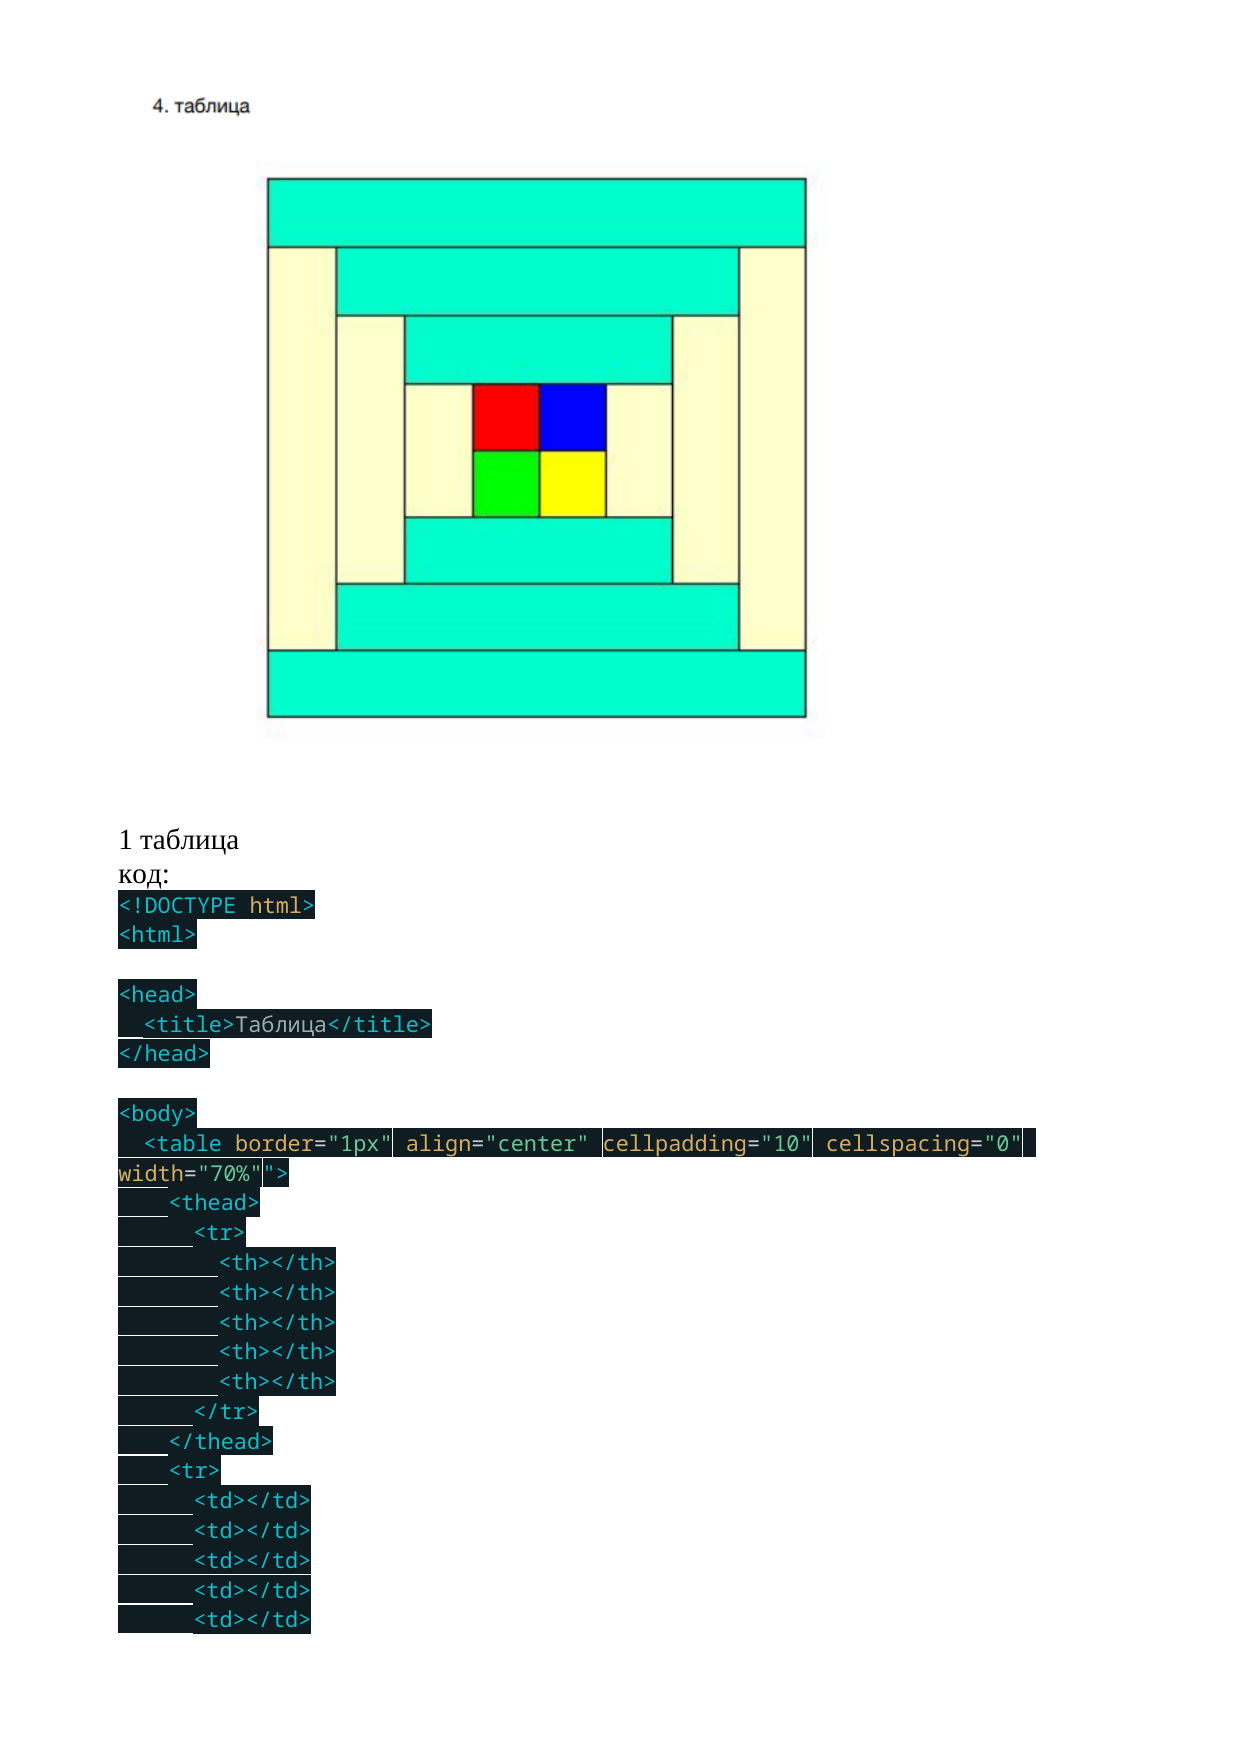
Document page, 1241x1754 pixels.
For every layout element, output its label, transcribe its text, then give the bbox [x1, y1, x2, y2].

picture [137, 83, 858, 741]
text <th></th> [118, 1247, 1122, 1277]
text 1 таблица [118, 822, 1122, 856]
text <td></td> [118, 1545, 1122, 1574]
text <body> [118, 1098, 1122, 1128]
text </tr> [118, 1396, 1122, 1426]
text <td></td> [118, 1574, 1122, 1604]
text <th></th> [118, 1306, 1122, 1336]
text <tr> [118, 1455, 1122, 1485]
text <title>Таблица</title> [118, 1009, 1122, 1038]
text <!DOCTYPE html> [118, 889, 1122, 919]
text <head> [118, 979, 1122, 1009]
text </thead> [118, 1426, 1122, 1455]
text <td></td> [118, 1515, 1122, 1545]
text <td></td> [118, 1485, 1122, 1515]
text <td></td> [118, 1604, 1122, 1634]
text <tr> [118, 1217, 1122, 1247]
text </head> [118, 1038, 1122, 1068]
text <th></th> [118, 1366, 1122, 1396]
text <th></th> [118, 1277, 1122, 1306]
text <thead> [118, 1187, 1122, 1217]
text <html> [118, 919, 1122, 949]
text <table border="1px" align="center" cellpadding="10" cellspacing="0" width="70%""> [118, 1128, 1122, 1187]
text <th></th> [118, 1336, 1122, 1366]
text код: [118, 856, 1122, 889]
